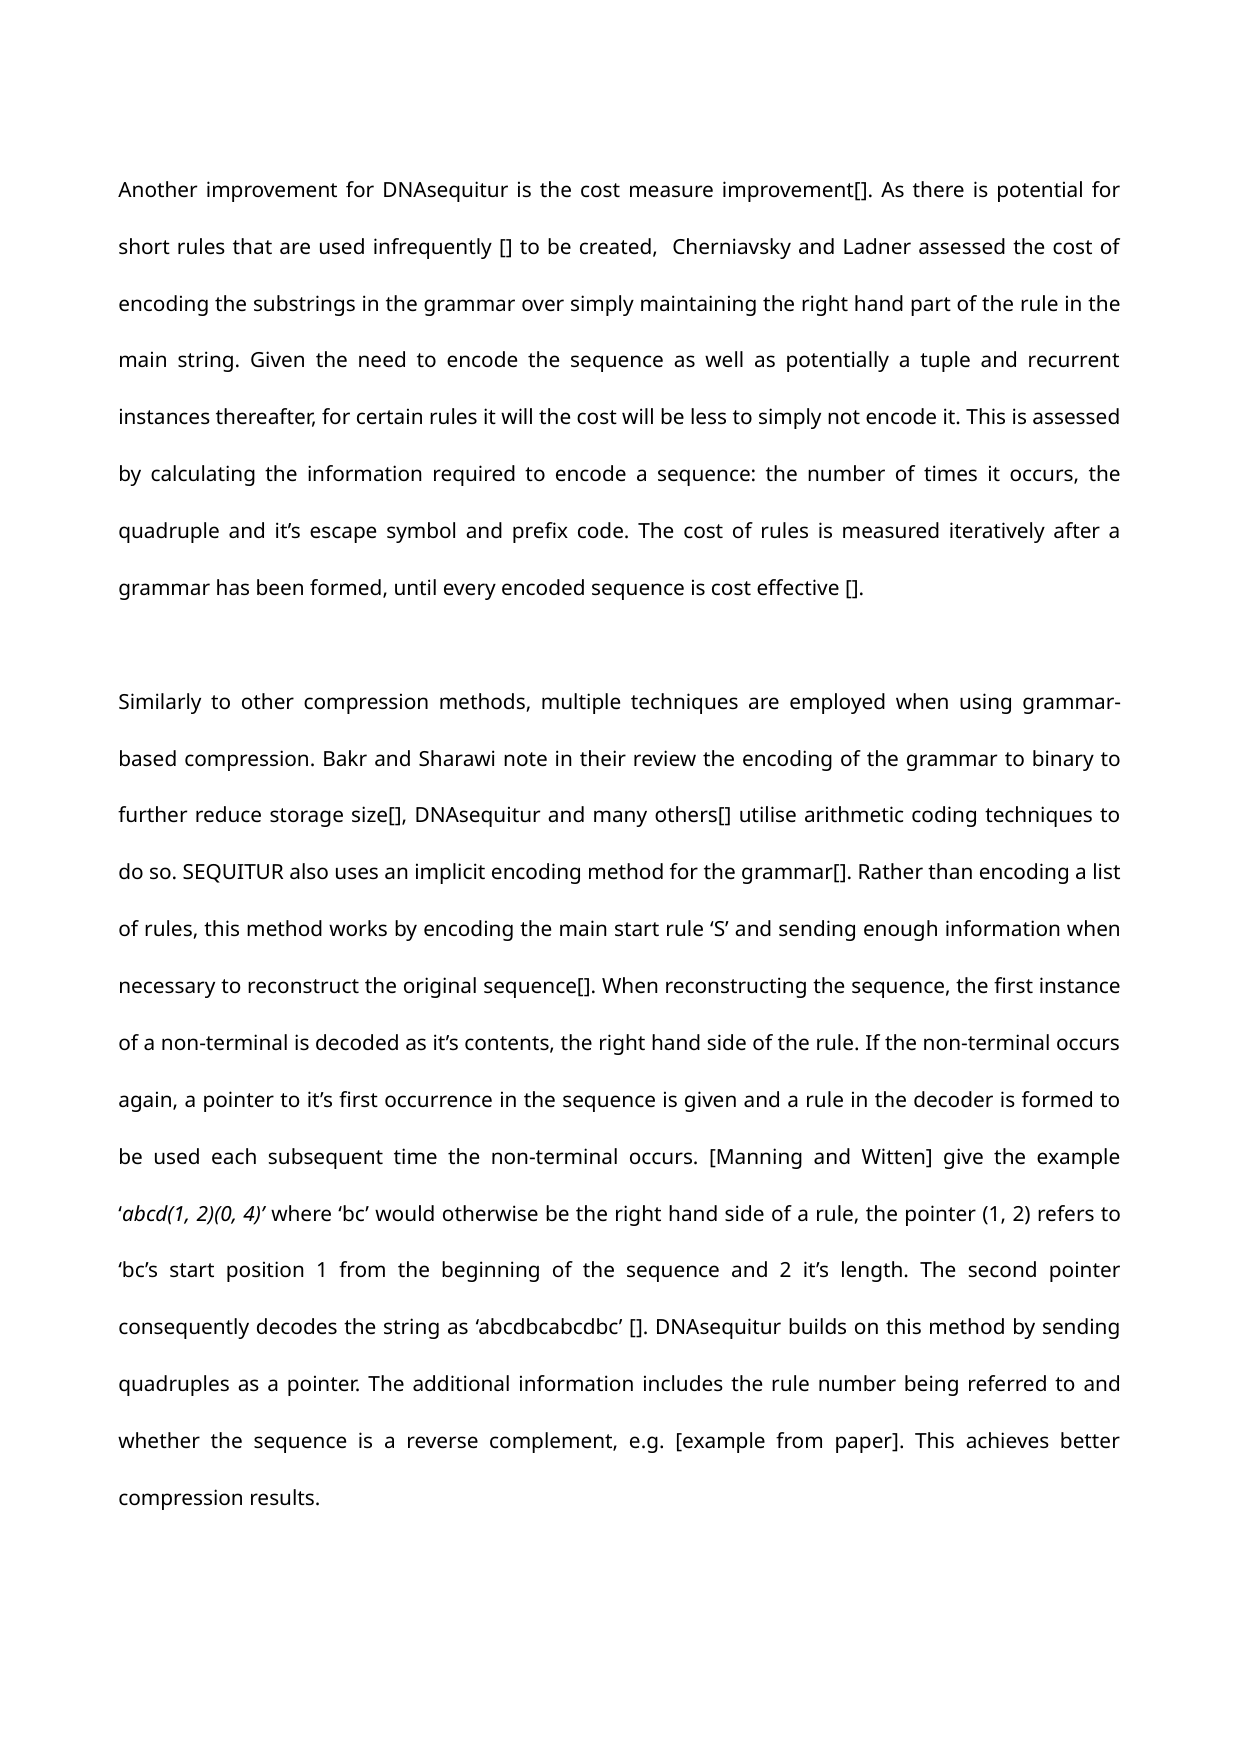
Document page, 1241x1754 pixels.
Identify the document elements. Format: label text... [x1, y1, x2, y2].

text Similarly to other compression methods, multiple techniques are employed when using grammar-based compression. Bakr and Sharawi note in their review the encoding of the grammar to binary to further reduce storage size[], DNAsequitur and many others[] utilise arithmetic coding techniques to do so. SEQUITUR also uses an implicit encoding method for the grammar[]. Rather than encoding a list of rules, this method works by encoding the main start rule ‘S’ and sending enough information when necessary to reconstruct the original sequence[]. When reconstructing the sequence, the first instance of a non-terminal is decoded as it’s contents, the right hand side of the rule. If the non-terminal occurs again, a pointer to it’s first occurrence in the sequence is given and a rule in the decoder is formed to be used each subsequent time the non-terminal occurs. [Manning and Witten] give the example ‘abcd(1, 2)(0, 4)’ where ‘bc’ would otherwise be the right hand side of a rule, the pointer (1, 2) refers to ‘bc’s start position 1 from the beginning of the sequence and 2 it’s length. The second pointer consequently decodes the string as ‘abcdbcabcdbc’ []. DNAsequitur builds on this method by sending quadruples as a pointer. The additional information includes the rule number being referred to and whether the sequence is a reverse complement, e.g. [example from paper]. This achieves better compression results. [118, 687, 1122, 1512]
text Another improvement for DNAsequitur is the cost measure improvement[]. As there is potential for short rules that are used infrequently [] to be created, Cherniavsky and Ladner assessed the cost of encoding the substrings in the grammar over simply maintaining the right hand part of the rule in the main string. Given the need to encode the sequence as well as potentially a tuple and recurrent instances thereafter, for certain rules it will the cost will be less to simply not encode it. This is assessed by calculating the information required to encode a sequence: the number of times it occurs, the quadruple and it’s escape symbol and prefix code. The cost of rules is measured iteratively after a grammar has been formed, until every encoded sequence is cost effective []. [118, 175, 1122, 602]
